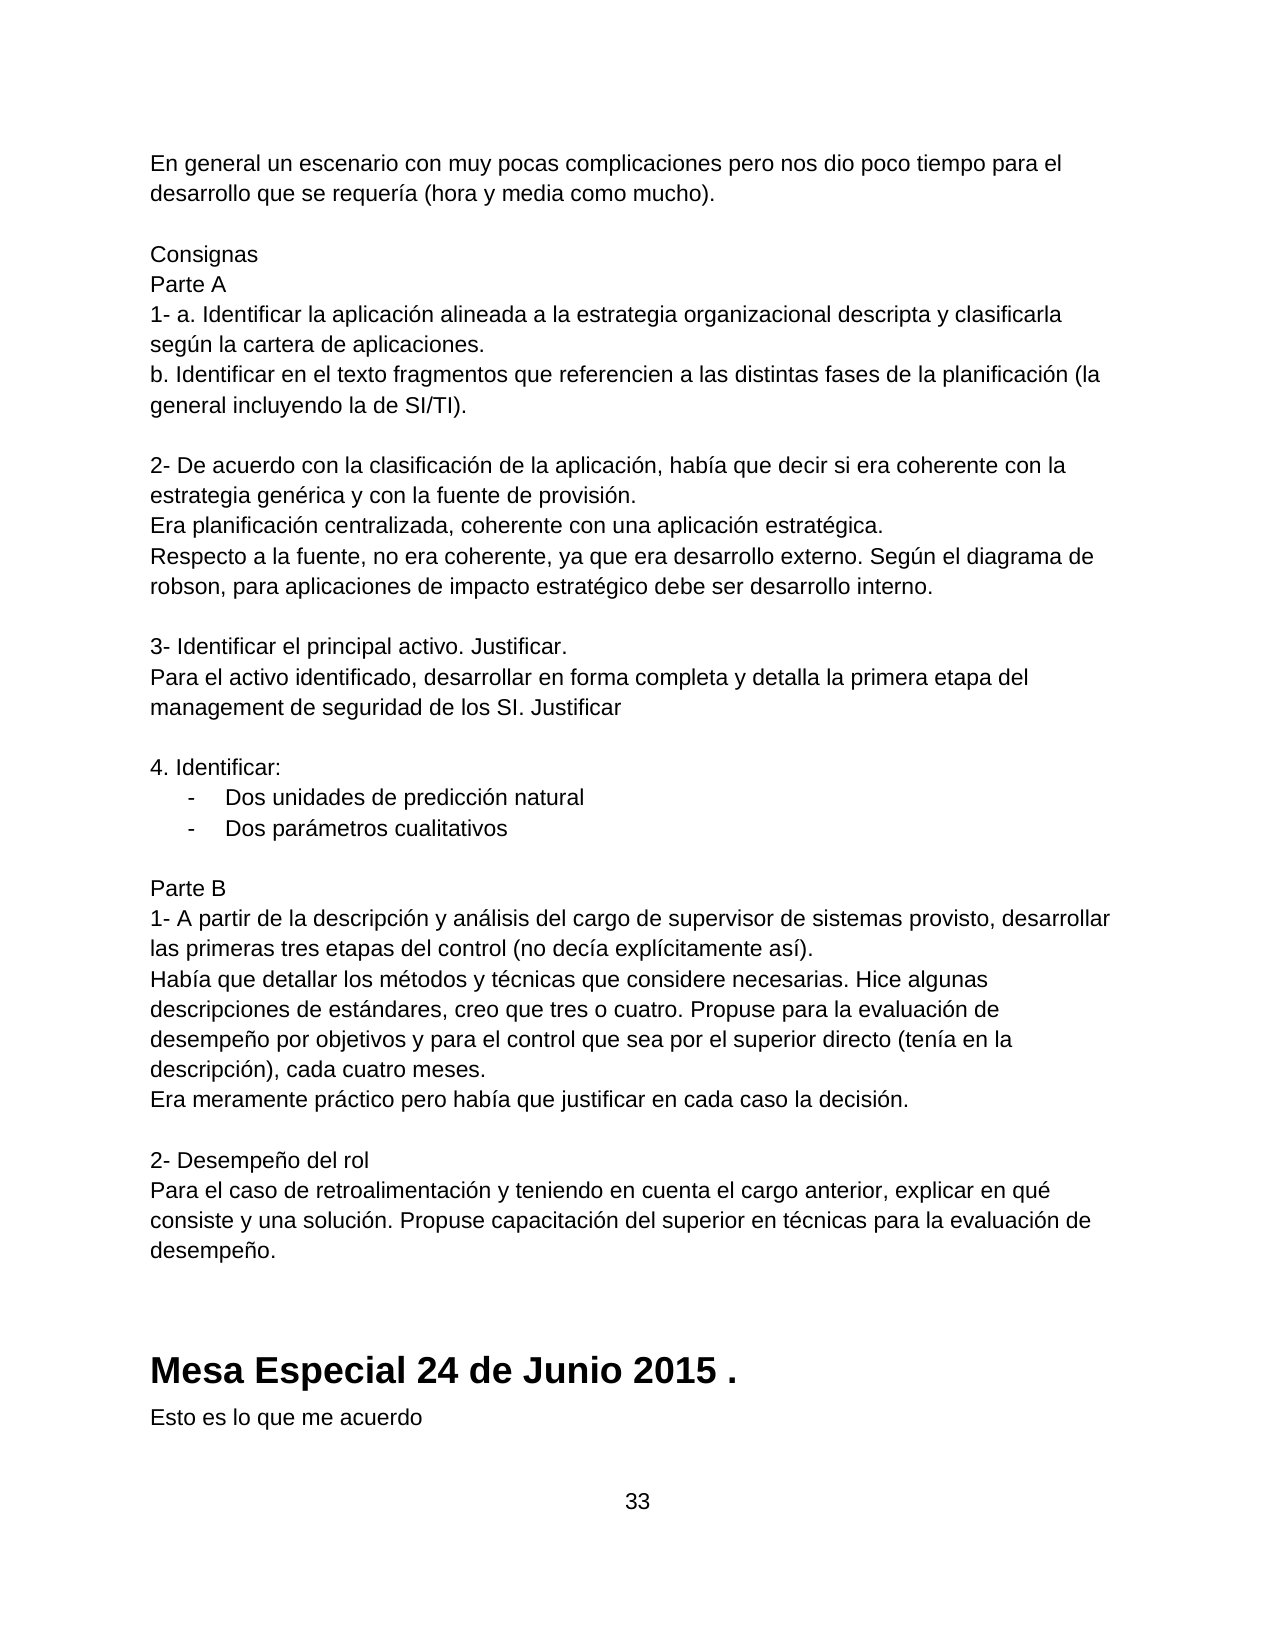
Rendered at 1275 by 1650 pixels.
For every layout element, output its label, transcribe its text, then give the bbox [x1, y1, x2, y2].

text b. Identificar en el texto fragmentos que referencien a las distintas fases de la planificación (la general incluyendo la de SI/TI). [150, 361, 1125, 418]
list Dos parámetros cualitativos [187, 814, 1125, 841]
text Era meramente práctico pero había que justificar en cada caso la decisión. [150, 1086, 1125, 1113]
subtitle Mesa Especial 24 de Junio 2015 . [150, 1348, 1125, 1391]
text Parte A [150, 271, 1125, 297]
text 3- Identificar el principal activo. Justificar. [150, 633, 1125, 660]
text 1- a. Identificar la aplicación alineada a la estrategia organizacional descripta y clasificarla según la cartera de aplicaciones. [150, 301, 1125, 358]
text Para el activo identificado, desarrollar en forma completa y detalla la primera etapa del management de seguridad de los SI. Justificar [150, 663, 1125, 720]
text Respecto a la fuente, no era coherente, ya que era desarrollo externo. Según el diagrama de robson, para aplicaciones de impacto estratégico debe ser desarrollo interno. [150, 543, 1125, 599]
text Consignas [150, 241, 1125, 267]
text Había que detallar los métodos y técnicas que considere necesarias. Hice algunas descripciones de estándares, creo que tres o cuatro. Propuse para la evaluación de desempeño por objetivos y para el control que sea por el superior directo (tenía en la descripción), cada cuatro meses. [150, 966, 1125, 1083]
list Dos unidades de predicción natural [187, 784, 1125, 811]
text Esto es lo que me acuerdo [150, 1403, 1125, 1430]
text 2- Desempeño del rol [150, 1147, 1125, 1173]
text Parte B [150, 875, 1125, 901]
text Para el caso de retroalimentación y teniendo en cuenta el cargo anterior, explicar en qué consiste y una solución. Propuse capacitación del superior en técnicas para la evaluación de desempeño. [150, 1177, 1125, 1264]
text 2- De acuerdo con la clasificación de la aplicación, había que decir si era coherente con la estrategia genérica y con la fuente de provisión. [150, 452, 1125, 509]
text 4. Identificar: [150, 754, 1125, 781]
text Era planificación centralizada, coherente con una aplicación estratégica. [150, 512, 1125, 539]
text 1- A partir de la descripción y análisis del cargo de supervisor de sistemas provisto, desarrollar las primeras tres etapas del control (no decía explícitamente así). [150, 905, 1125, 962]
text En general un escenario con muy pocas complicaciones pero nos dio poco tiempo para el desarrollo que se requería (hora y media como mucho). [150, 150, 1125, 207]
